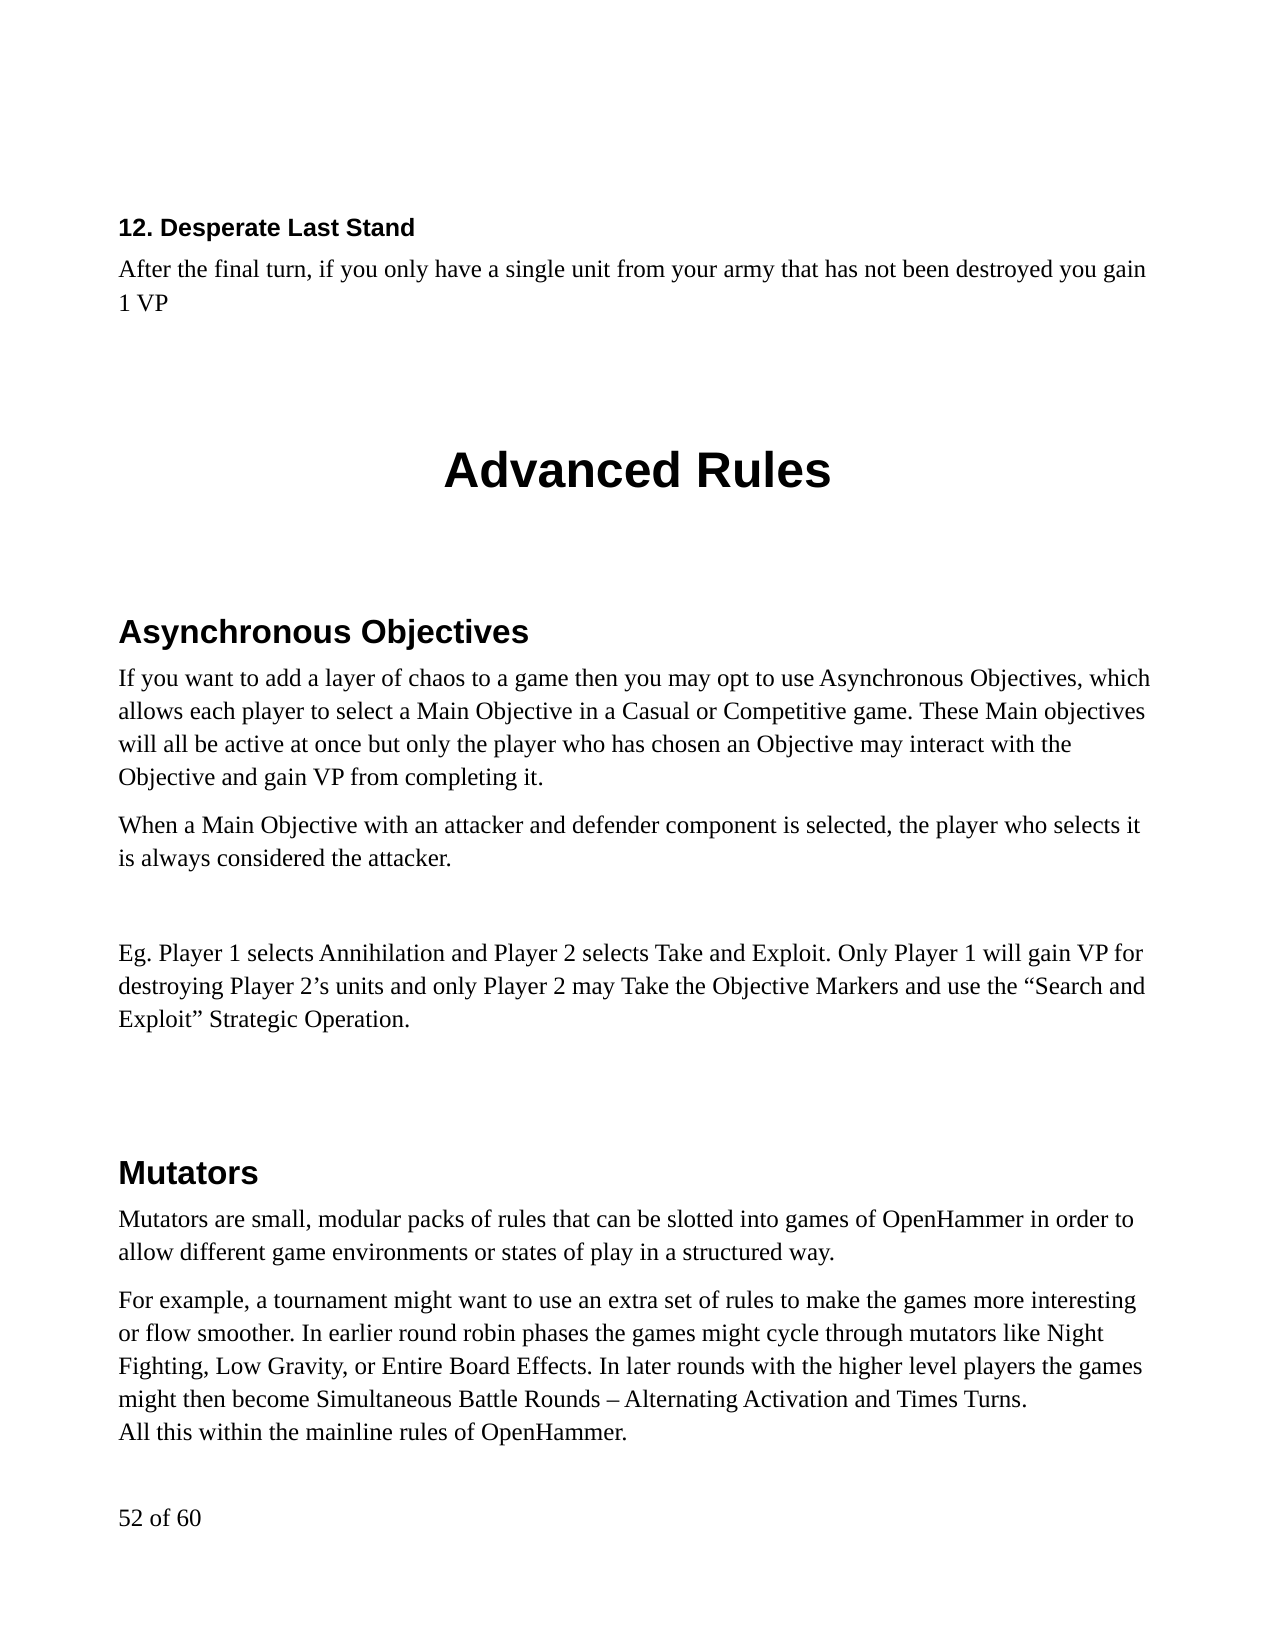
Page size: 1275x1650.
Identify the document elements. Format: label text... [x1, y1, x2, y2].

subtitle . Desperate Last Stand [118, 213, 1157, 242]
text After the final turn, if you only have a single unit from your army that has not been destroyed you gain 1 VP [118, 254, 1157, 316]
text Mutators are small, modular packs of rules that can be slotted into games of OpenHammer in order to allow different game environments or states of play in a structured way. [118, 1204, 1157, 1266]
subtitle Mutators [118, 1153, 1157, 1192]
text Eg. Player 1 selects Annihilation and Player 2 selects Take and Exploit. Only Player 1 will gain VP for destroying Player 2’s units and only Player 2 may Take the Objective Markers and use the “Search and Exploit” Strategic Operation. [118, 938, 1157, 1033]
text When a Main Objective with an attacker and defender component is selected, the player who selects it is always considered the attacker. [118, 810, 1157, 872]
subtitle Asynchronous Objectives [118, 612, 1157, 651]
text For example, a tournament might want to use an extra set of rules to make the games more interesting or flow smoother. In earlier round robin phases the games might cycle through mutators like Night Fighting, Low Gravity, or Entire Board Effects. In later rounds with the higher level players the games might then become Simultaneous Battle Rounds – Alternating Activation and Times Turns. All this within the mainline rules of OpenHammer. [118, 1285, 1157, 1446]
text If you want to add a layer of chaos to a game then you may opt to use Asynchronous Objectives, which allows each player to select a Main Objective in a Casual or Competitive game. These Main objectives will all be active at once but only the player who has chosen an Objective may interact with the Objective and gain VP from completing it. [118, 663, 1157, 791]
subtitle Advanced Rules [118, 441, 1157, 498]
